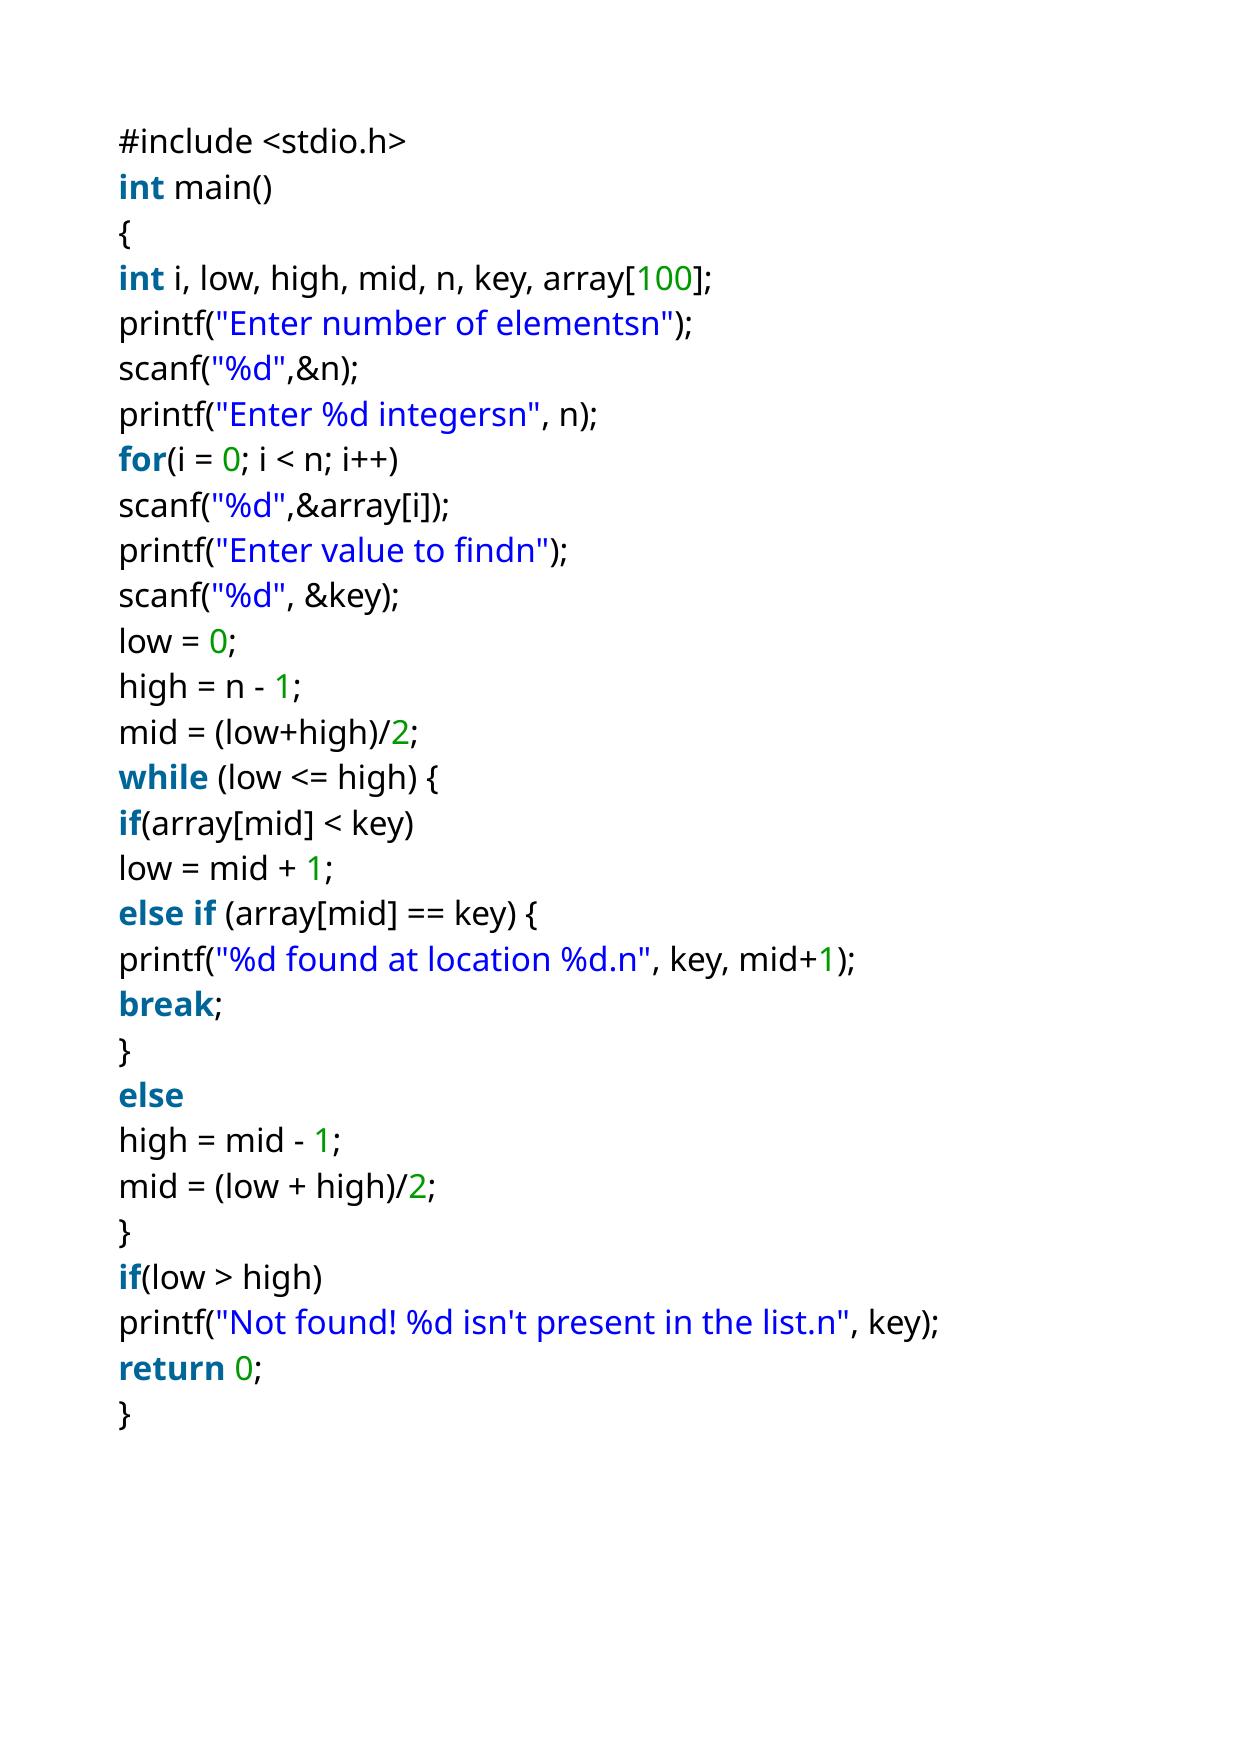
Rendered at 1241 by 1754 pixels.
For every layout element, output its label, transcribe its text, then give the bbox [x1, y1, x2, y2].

text } [118, 1026, 1122, 1072]
text printf("Not found! %d isn't present in the list.n", key); [118, 1299, 1122, 1344]
text scanf("%d", &key); [118, 572, 1122, 618]
text else if (array[mid] == key) { [118, 890, 1122, 936]
text high = mid - 1; [118, 1117, 1122, 1163]
text mid = (low+high)/2; [118, 708, 1122, 754]
text int i, low, high, mid, n, key, array[100]; [118, 254, 1122, 300]
text for(i = 0; i < n; i++) [118, 436, 1122, 481]
text if(array[mid] < key) [118, 799, 1122, 845]
text } [118, 1390, 1122, 1435]
text mid = (low + high)/2; [118, 1163, 1122, 1208]
text printf("Enter value to findn"); [118, 527, 1122, 572]
text else [118, 1072, 1122, 1117]
text scanf("%d",&array[i]); [118, 481, 1122, 527]
text int main() [118, 163, 1122, 209]
text break; [118, 981, 1122, 1026]
text printf("Enter number of elementsn"); [118, 300, 1122, 345]
text printf("%d found at location %d.n", key, mid+1); [118, 936, 1122, 981]
text low = 0; [118, 618, 1122, 663]
text high = n - 1; [118, 663, 1122, 708]
text if(low > high) [118, 1253, 1122, 1299]
text scanf("%d",&n); [118, 345, 1122, 391]
text return 0; [118, 1344, 1122, 1390]
text while (low <= high) { [118, 754, 1122, 799]
text printf("Enter %d integersn", n); [118, 391, 1122, 436]
text { [118, 209, 1122, 254]
text #include <stdio.h> [118, 118, 1122, 163]
text low = mid + 1; [118, 845, 1122, 890]
text } [118, 1208, 1122, 1253]
